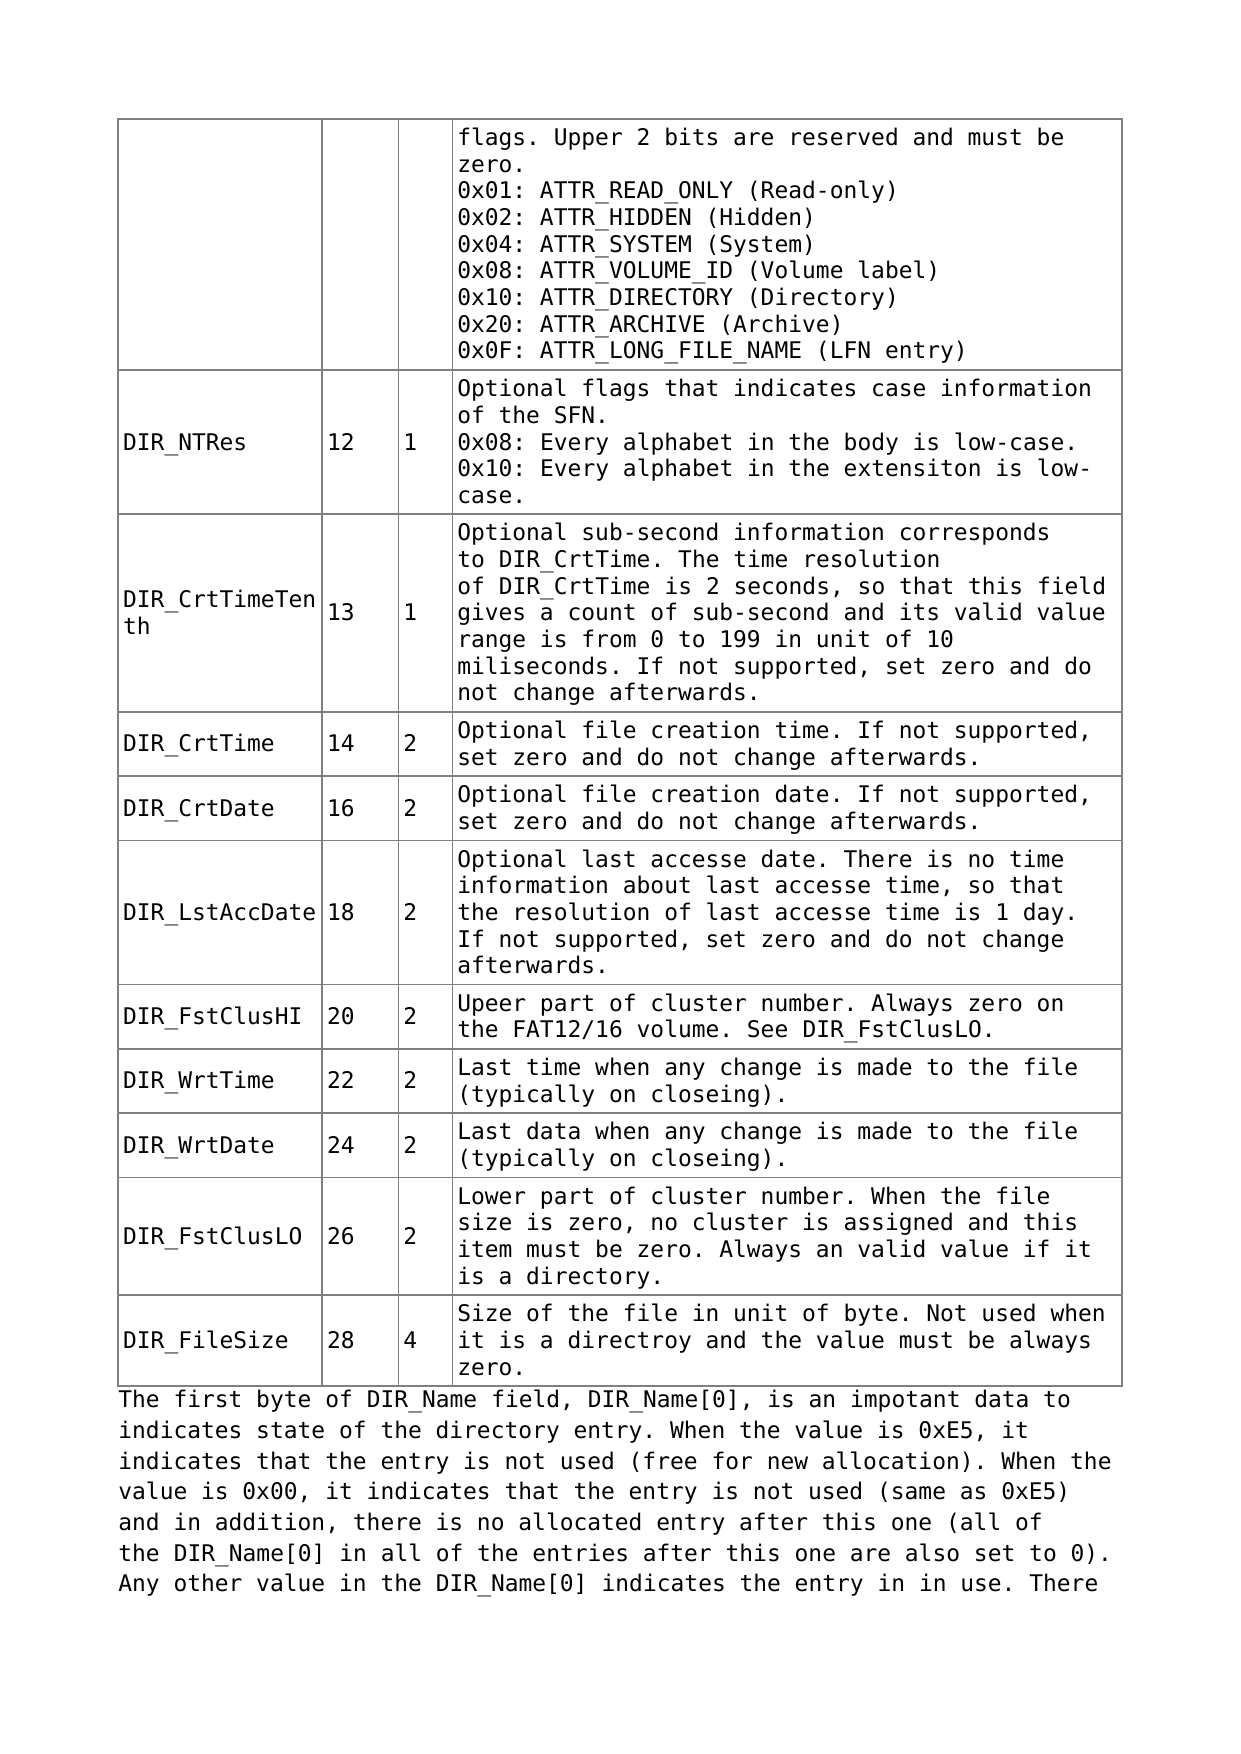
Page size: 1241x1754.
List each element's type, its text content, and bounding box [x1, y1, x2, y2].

table_cell 18 [323, 841, 398, 984]
table_cell 28 [323, 1296, 398, 1385]
table_cell 2 [399, 777, 452, 839]
table_cell Optional last accesse date. There is no time information about last accesse time, so that the resolution of last accesse time is 1 day. If not supported, set zero and do not change afterwards. [453, 841, 1121, 984]
table_cell [323, 120, 398, 369]
table_cell 12 [323, 371, 398, 513]
table_cell DIR_FstClusLO [119, 1178, 321, 1294]
table_cell 2 [399, 985, 452, 1048]
table_cell 2 [399, 1114, 452, 1177]
table_cell 16 [323, 777, 398, 839]
table_cell DIR_CrtTime [119, 713, 321, 775]
table_cell 14 [323, 713, 398, 775]
table_cell Optional file creation time. If not supported, set zero and do not change afterwards. [453, 713, 1121, 775]
table_cell 2 [399, 1050, 452, 1112]
table_cell 13 [323, 515, 398, 711]
table_cell flags. Upper 2 bits are reserved and must be zero. 0x01: ATTR_READ_ONLY (Read-only) 0x02: ATTR_HIDDEN (Hidden) 0x04: ATTR_SYSTEM (System) 0x08: ATTR_VOLUME_ID (Volume label) 0x10: ATTR_DIRECTORY (Directory) 0x20: ATTR_ARCHIVE (Archive) 0x0F: ATTR_LONG_FILE_NAME (LFN entry) [453, 120, 1121, 369]
table_cell Last data when any change is made to the file (typically on closeing). [453, 1114, 1121, 1177]
table_cell Optional file creation date. If not supported, set zero and do not change afterwards. [453, 777, 1121, 839]
text The first byte of DIR_Name field, DIR_Name[0], is an impotant data to indicates state of the directory entry. When the value is 0xE5, it indicates that the entry is not used (free for new allocation). When the value is 0x00, it indicates that the entry is not used (same as 0xE5) and in addition, there is no allocated entry after this one (all of the DIR_Name[0] in all of the entries after this one are also set to 0). Any other value in the DIR_Name[0] indicates the entry in in use. There [118, 1387, 1122, 1597]
table_cell Optional flags that indicates case information of the SFN. 0x08: Every alphabet in the body is low-case. 0x10: Every alphabet in the extensiton is low-case. [453, 371, 1121, 513]
table_cell 4 [399, 1296, 452, 1385]
table_cell DIR_FstClusHI [119, 985, 321, 1048]
table_cell 26 [323, 1178, 398, 1294]
table_cell 24 [323, 1114, 398, 1177]
table_cell Upeer part of cluster number. Always zero on the FAT12/16 volume. See DIR_FstClusLO. [453, 985, 1121, 1048]
table_cell 2 [399, 1178, 452, 1294]
table_cell DIR_LstAccDate [119, 841, 321, 984]
table_cell DIR_CrtTimeTenth [119, 515, 321, 711]
table_cell Optional sub-second information corresponds to DIR_CrtTime. The time resolution of DIR_CrtTime is 2 seconds, so that this field gives a count of sub-second and its valid value range is from 0 to 199 in unit of 10 miliseconds. If not supported, set zero and do not change afterwards. [453, 515, 1121, 711]
table_cell 1 [399, 515, 452, 711]
table_cell 22 [323, 1050, 398, 1112]
table_cell 2 [399, 713, 452, 775]
table_cell [119, 120, 321, 369]
table_cell Lower part of cluster number. When the file size is zero, no cluster is assigned and this item must be zero. Always an valid value if it is a directory. [453, 1178, 1121, 1294]
table_cell DIR_NTRes [119, 371, 321, 513]
table_cell DIR_FileSize [119, 1296, 321, 1385]
table_cell Last time when any change is made to the file (typically on closeing). [453, 1050, 1121, 1112]
table_cell [399, 120, 452, 369]
table_cell Size of the file in unit of byte. Not used when it is a directroy and the value must be always zero. [453, 1296, 1121, 1385]
table_cell 1 [399, 371, 452, 513]
table_cell 2 [399, 841, 452, 984]
table_cell DIR_CrtDate [119, 777, 321, 839]
table_cell DIR_WrtDate [119, 1114, 321, 1177]
table_cell 20 [323, 985, 398, 1048]
table_cell DIR_WrtTime [119, 1050, 321, 1112]
